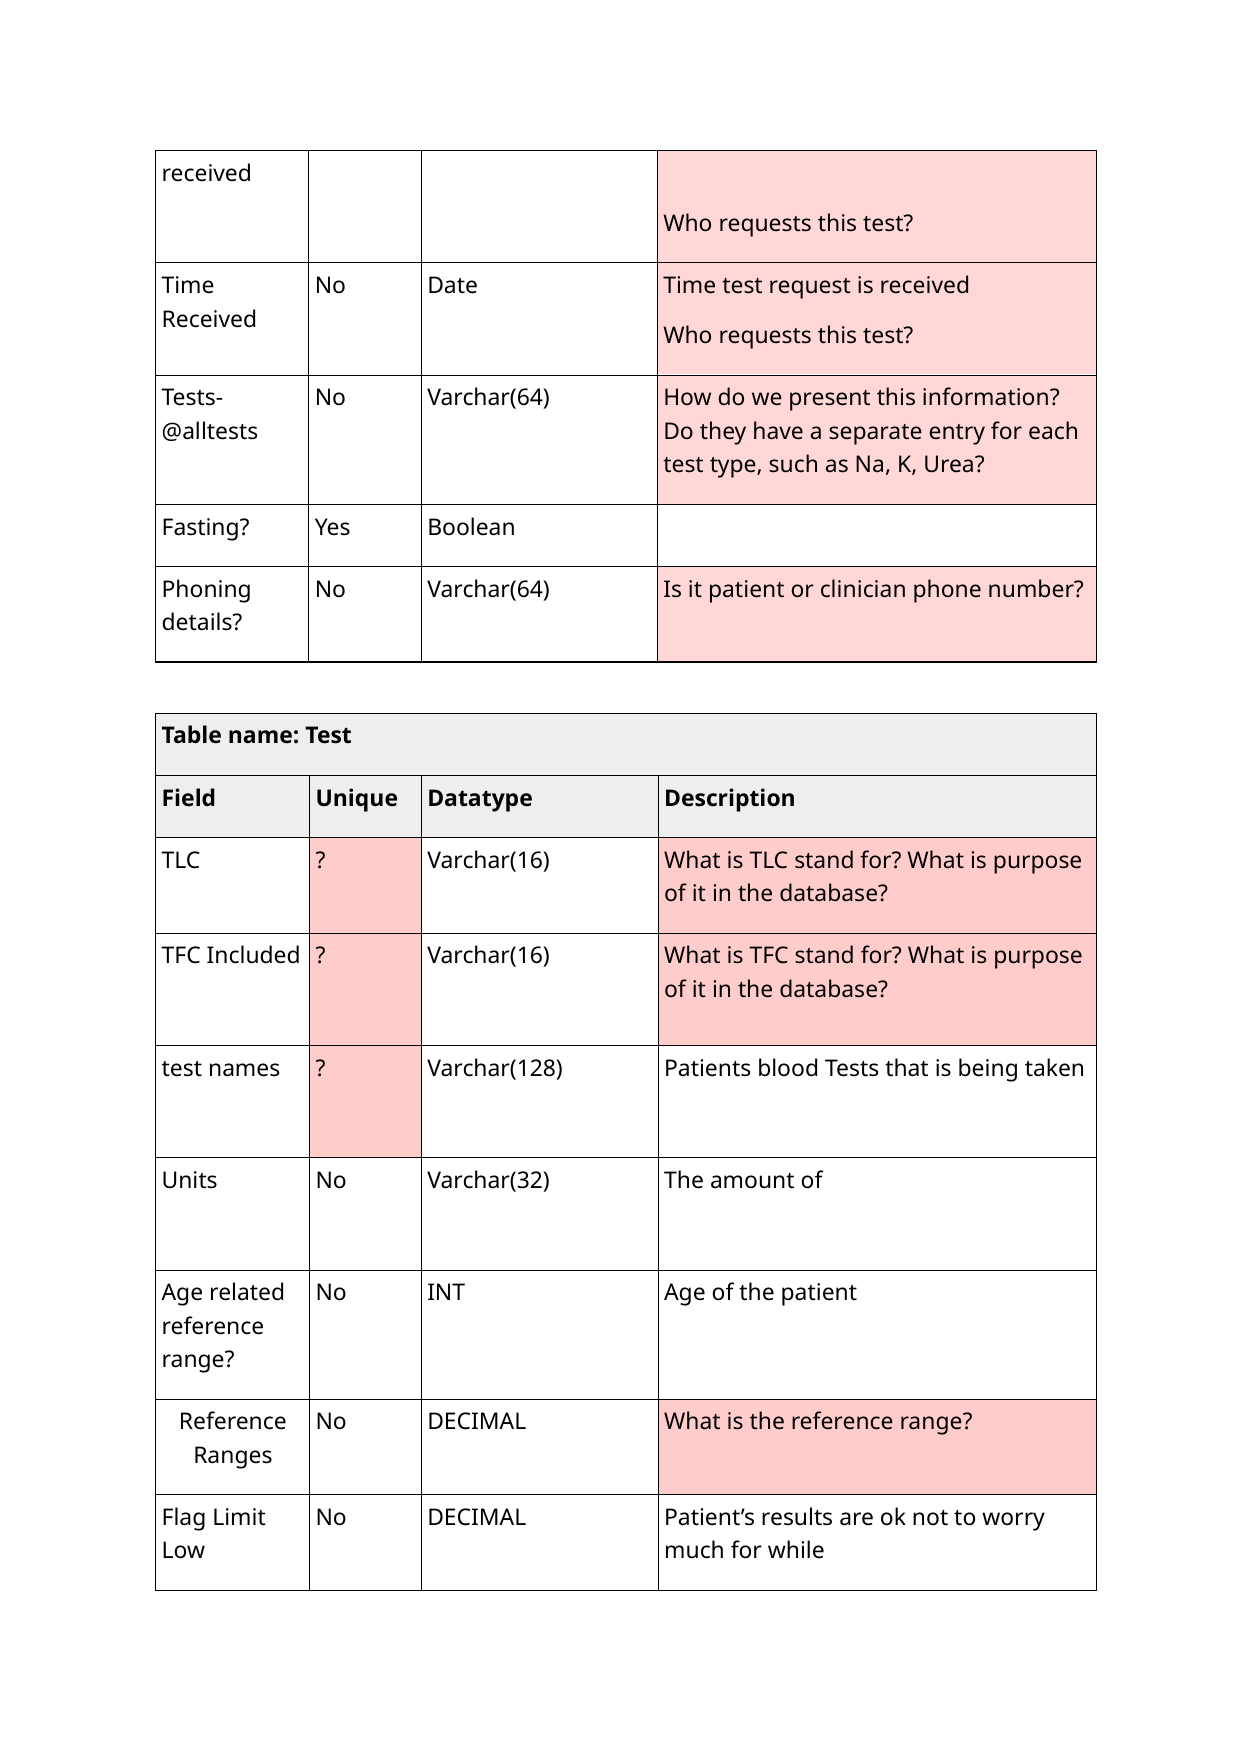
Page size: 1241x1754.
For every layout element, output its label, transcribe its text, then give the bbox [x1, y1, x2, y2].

table_cell Age of the patient [659, 1271, 1096, 1398]
table_cell ? [310, 838, 421, 933]
table_cell Tests- @alltests [156, 376, 308, 504]
table_cell Age related reference range? [156, 1271, 309, 1398]
table_cell Unique [310, 776, 421, 837]
table_cell Varchar(16) [422, 838, 658, 933]
table_cell Varchar(32) [422, 1158, 658, 1269]
table_cell Datatype [422, 776, 658, 837]
table_cell Date [422, 263, 657, 374]
table_cell TLC [156, 838, 309, 933]
table_cell No [309, 263, 421, 374]
table_cell Units [156, 1158, 309, 1269]
table_cell What is the reference range? [659, 1400, 1096, 1494]
table_cell Varchar(64) [422, 376, 657, 504]
table_cell Fasting? [156, 505, 308, 566]
table_cell Patients blood Tests that is being taken [659, 1046, 1096, 1157]
table_cell DECIMAL [422, 1400, 658, 1494]
table_cell ? [310, 934, 421, 1045]
table_cell No [309, 376, 421, 504]
table_cell Who requests this test? [658, 151, 1096, 262]
table_cell Boolean [422, 505, 657, 566]
table_cell No [310, 1158, 421, 1269]
table_cell Time Received [156, 263, 308, 374]
table_cell Yes [309, 505, 421, 566]
table_cell DECIMAL [422, 1495, 658, 1590]
table_cell Varchar(16) [422, 934, 658, 1045]
table_cell ? [310, 1046, 421, 1157]
table_cell test names [156, 1046, 309, 1157]
table_cell Description [659, 776, 1096, 837]
table_header Table name: Test [156, 714, 1096, 775]
table_cell Flag Limit Low [156, 1495, 309, 1590]
table_cell Time test request is received Who requests this test? [658, 263, 1096, 374]
table_cell [309, 151, 421, 262]
table_cell The amount of [659, 1158, 1096, 1269]
table_cell No [310, 1271, 421, 1398]
table_cell What is TFC stand for? What is purpose of it in the database? [659, 934, 1096, 1045]
table_cell How do we present this information? Do they have a separate entry for each test type, such as Na, K, Urea? [658, 376, 1096, 504]
table_cell No [309, 567, 421, 661]
table_cell Field [156, 776, 309, 837]
table_cell Phoning details? [156, 567, 308, 661]
table_cell TFC Included [156, 934, 309, 1045]
table_cell [658, 505, 1096, 566]
table_cell Reference Ranges [156, 1400, 309, 1494]
table_cell Varchar(64) [422, 567, 657, 661]
table_cell Varchar(128) [422, 1046, 658, 1157]
table_cell Is it patient or clinician phone number? [658, 567, 1096, 661]
table_cell received [156, 151, 308, 262]
table_cell Patient’s results are ok not to worry much for while [659, 1495, 1096, 1590]
table_cell No [310, 1400, 421, 1494]
table_cell [422, 151, 657, 262]
table_cell No [310, 1495, 421, 1590]
table_cell INT [422, 1271, 658, 1398]
table_cell What is TLC stand for? What is purpose of it in the database? [659, 838, 1096, 933]
